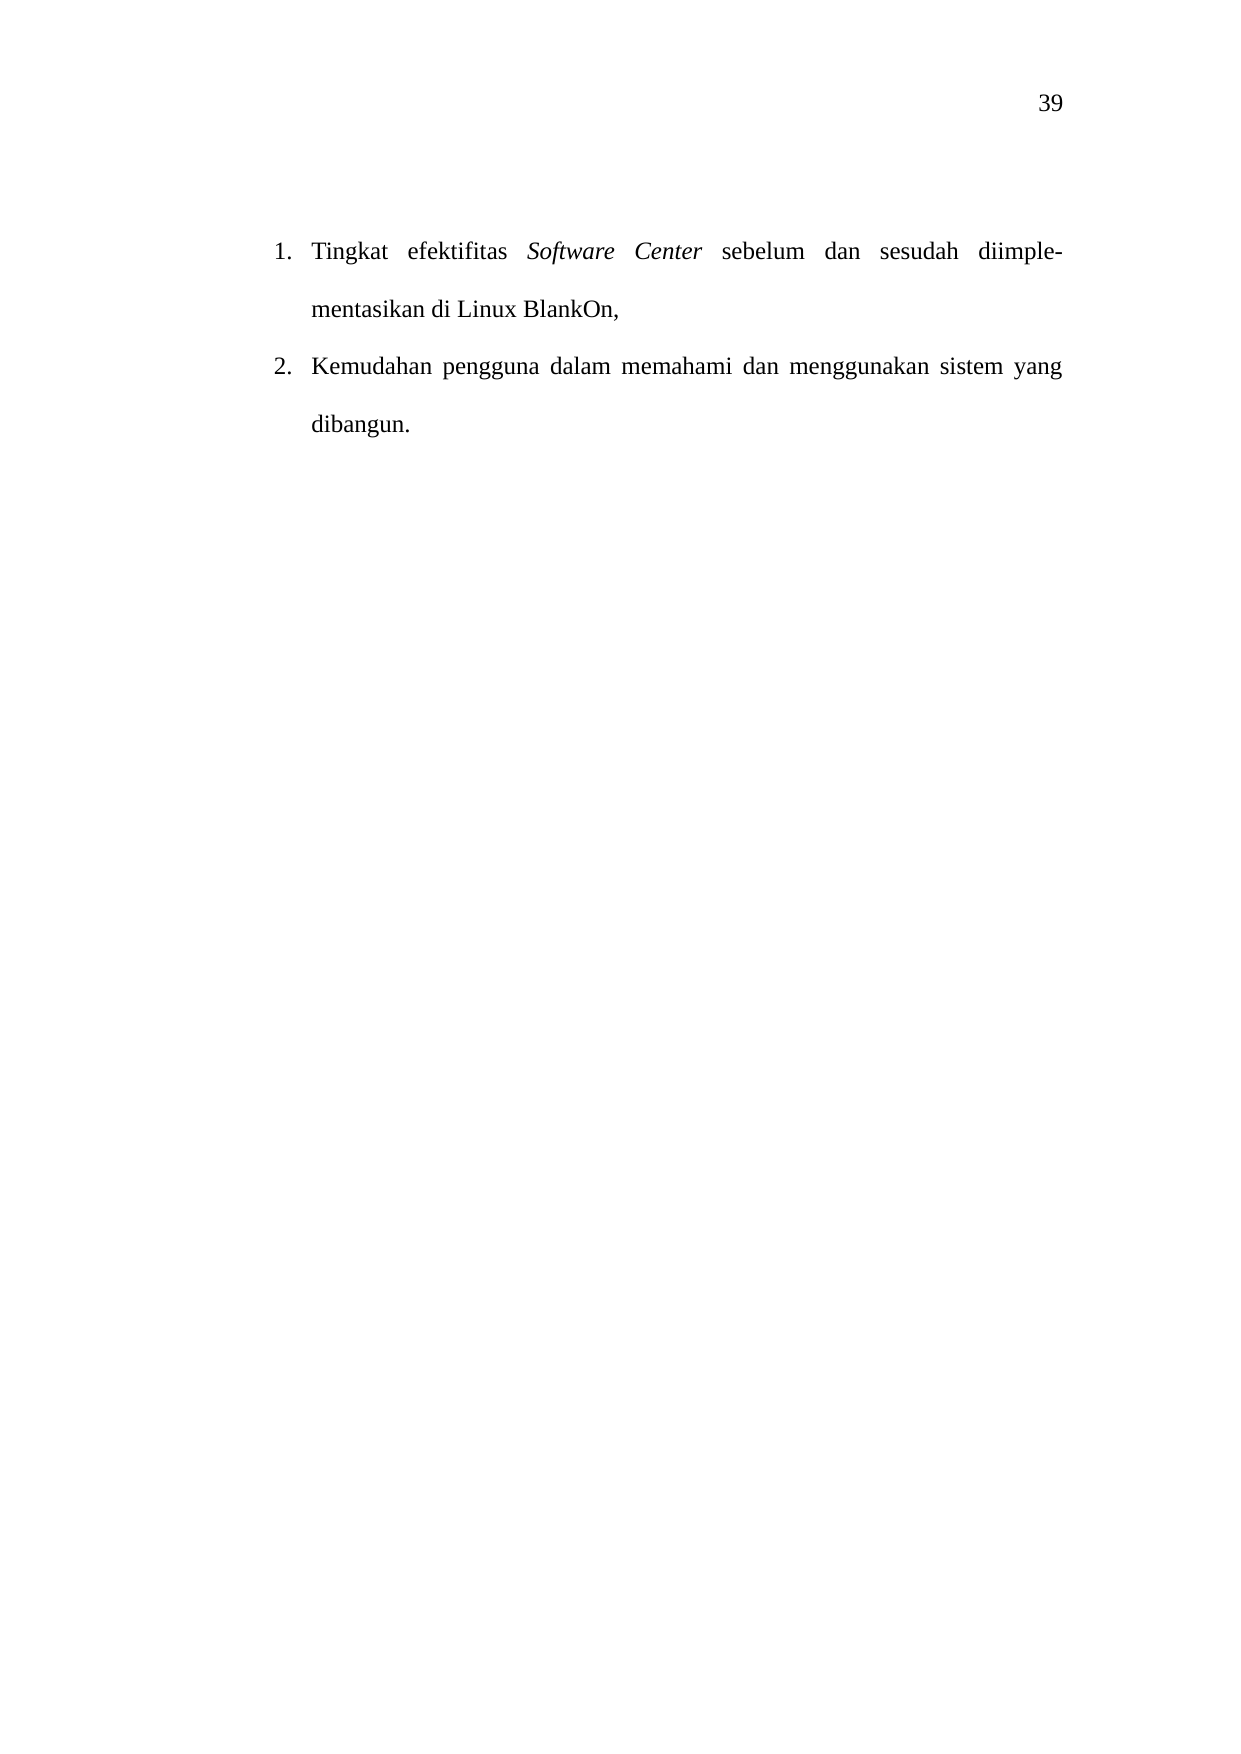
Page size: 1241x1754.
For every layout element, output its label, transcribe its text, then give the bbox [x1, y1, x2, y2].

list Tingkat efektifitas Software Center sebelum dan sesudah diimple-mentasikan di Linux BlankOn, [274, 236, 1063, 322]
list Kemudahan pengguna dalam memahami dan menggunakan sistem yang dibangun. [274, 351, 1063, 437]
